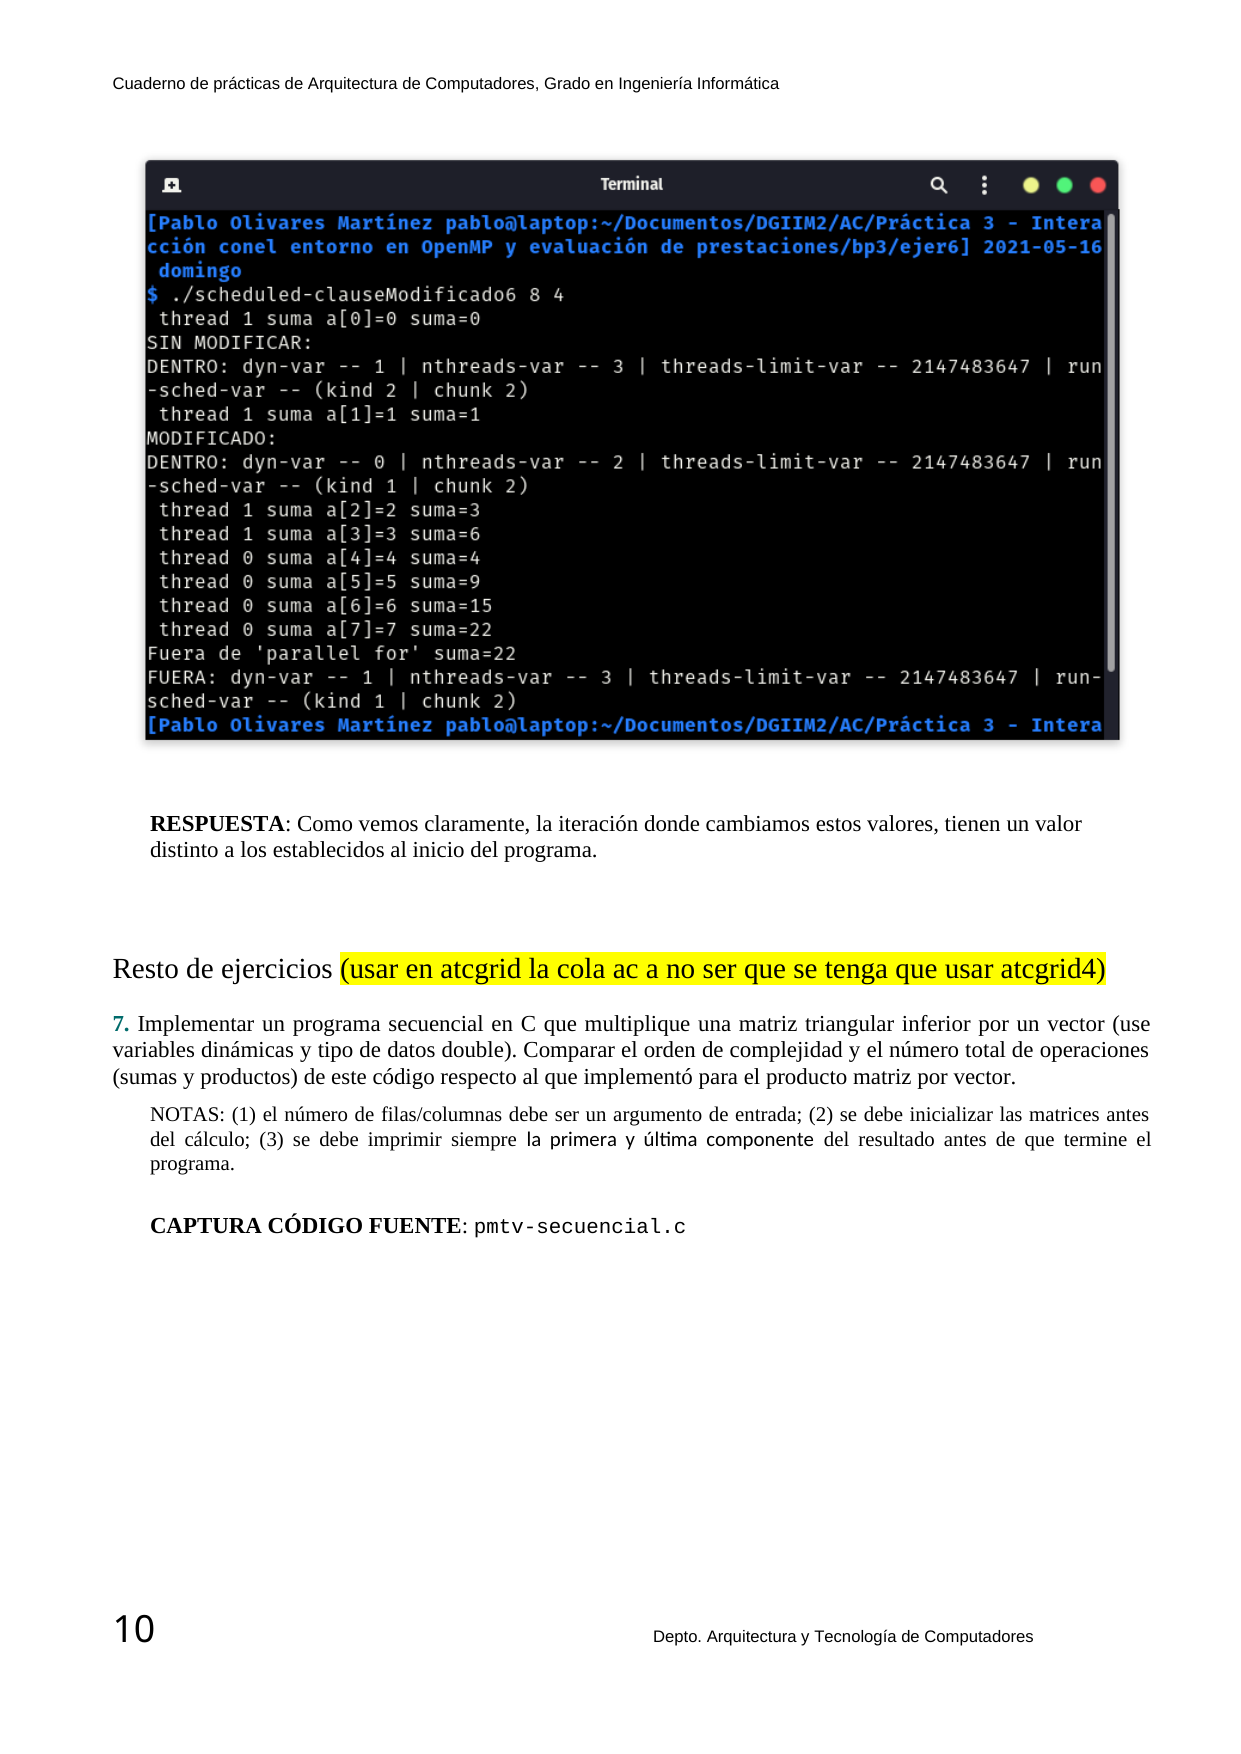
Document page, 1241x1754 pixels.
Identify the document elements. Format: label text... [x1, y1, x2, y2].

list NOTAS: (1) el número de filas/columnas debe ser un argumento de entrada; (2) se debe inicializar las matrices antes del cálculo; (3) se debe imprimir siempre la primera y última componente del resultado antes de que termine el programa. [150, 1102, 1152, 1175]
subtitle Resto de ejercicios (usar en atcgrid la cola ac a no ser que se tenga que usar atcgrid4) [112, 952, 1152, 985]
picture [131, 147, 1134, 758]
text CAPTURA CÓDIGO FUENTE: pmtv-secuencial.c [150, 1212, 1152, 1239]
list 7. Implementar un programa secuencial en C que multiplique una matriz triangular inferior por un vector (use variables dinámicas y tipo de datos double). Comparar el orden de complejidad y el número total de operaciones (sumas y productos) de este código respecto al que implementó para el producto matriz por vector. [112, 1010, 1152, 1089]
text RESPUESTA: Como vemos claramente, la iteración donde cambiamos estos valores, tienen un valor distinto a los establecidos al inicio del programa. [150, 810, 1152, 863]
